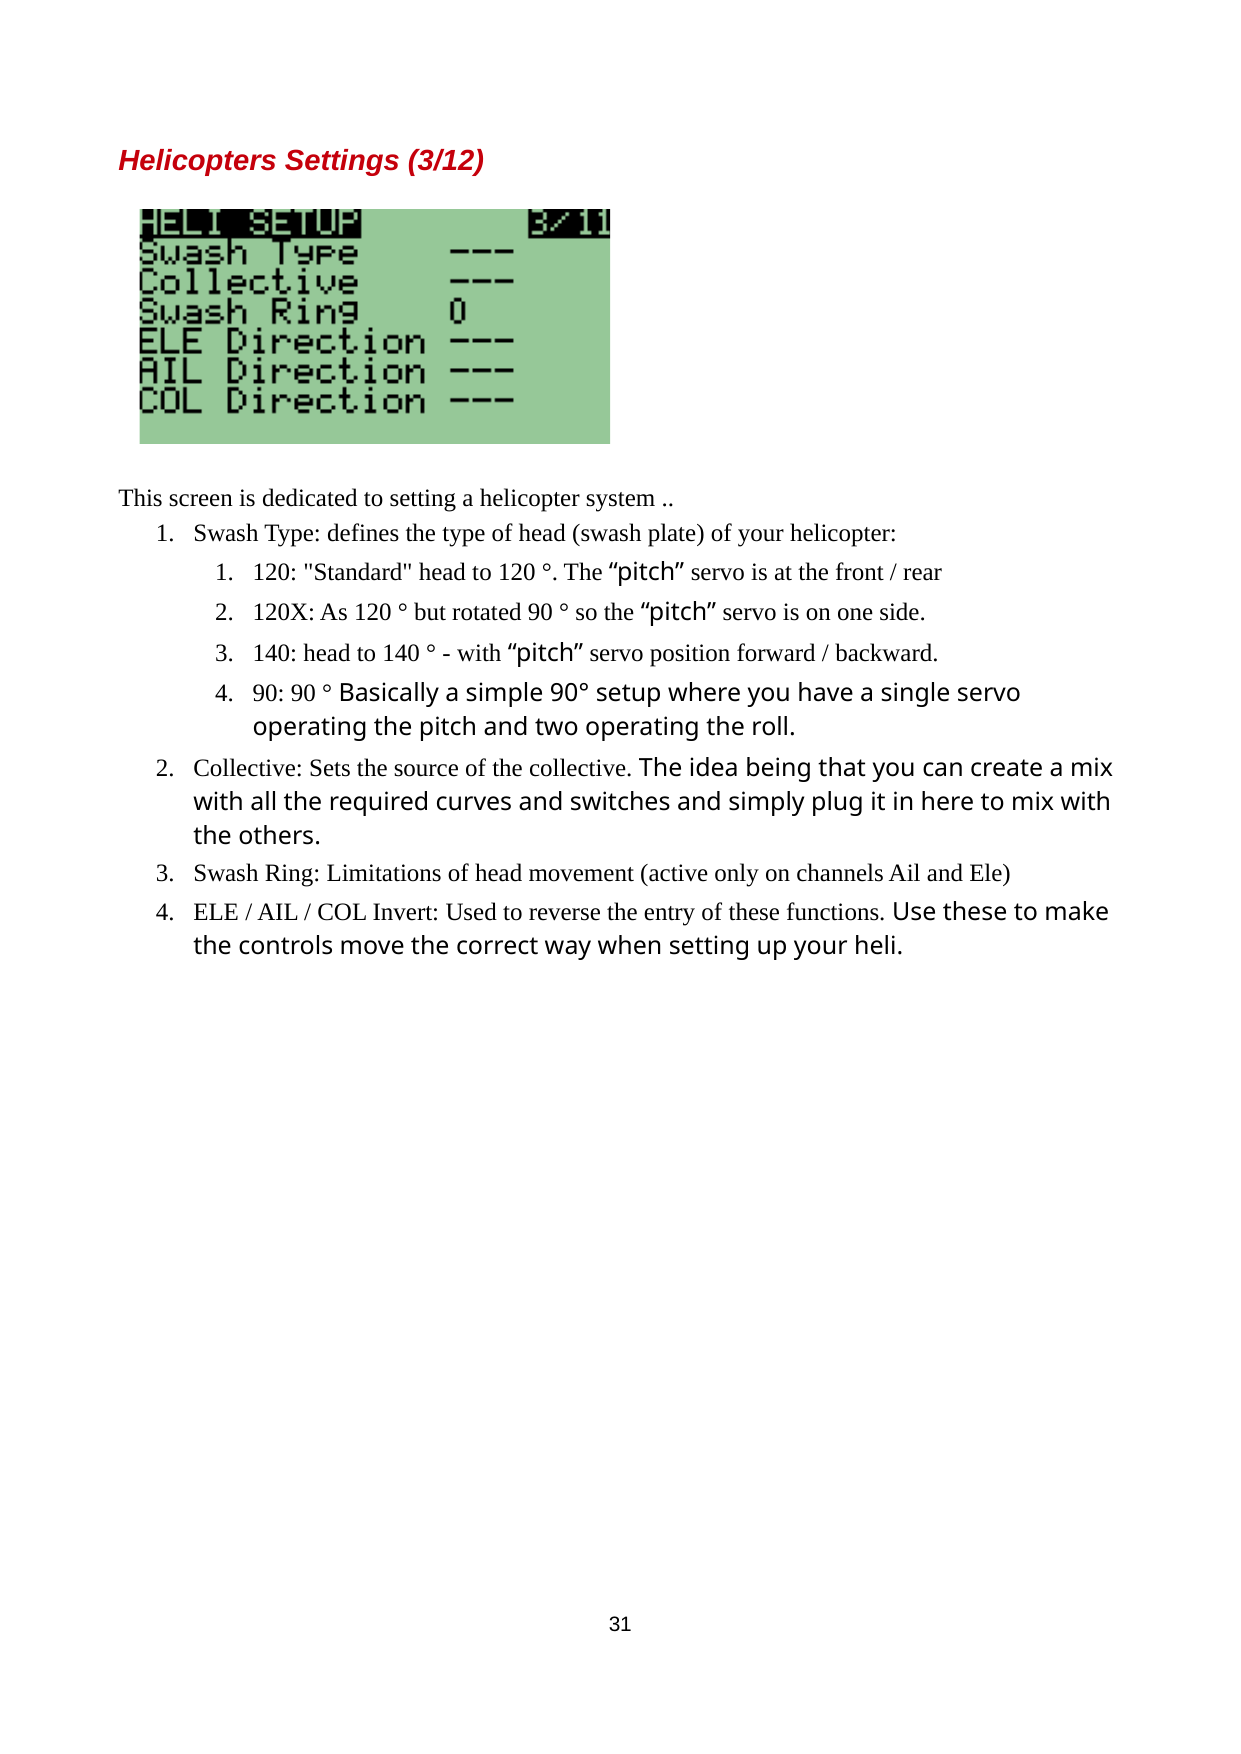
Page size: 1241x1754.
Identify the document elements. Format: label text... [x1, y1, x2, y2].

subtitle Helicopters Settings (3/12) [118, 143, 1122, 177]
text This screen is dedicated to setting a helicopter system .. [118, 483, 1122, 512]
list Swash Ring: Limitations of head movement (active only on channels Ail and Ele) [156, 858, 1122, 887]
list ELE / AIL / COL Invert: Used to reverse the entry of these functions. Use these to make the controls move the correct way when setting up your heli. [156, 893, 1122, 961]
list 120X: As 120 ° but rotated 90 ° so the “pitch” servo is on one side. [215, 594, 1122, 628]
list Swash Type: defines the type of head (swash plate) of your helicopter: [156, 518, 1122, 547]
list 120: "Standard" head to 120 °. The “pitch” servo is at the front / rear [215, 553, 1122, 587]
list 140: head to 140 ° - with “pitch” servo position forward / backward. [215, 634, 1122, 668]
list 90: 90 ° Basically a simple 90° setup where you have a single servo operating the pitch and two operating the roll. [215, 675, 1122, 743]
list Collective: Sets the source of the collective. The idea being that you can create a mix with all the required curves and switches and simply plug it in here to mix with the others. [156, 749, 1122, 852]
